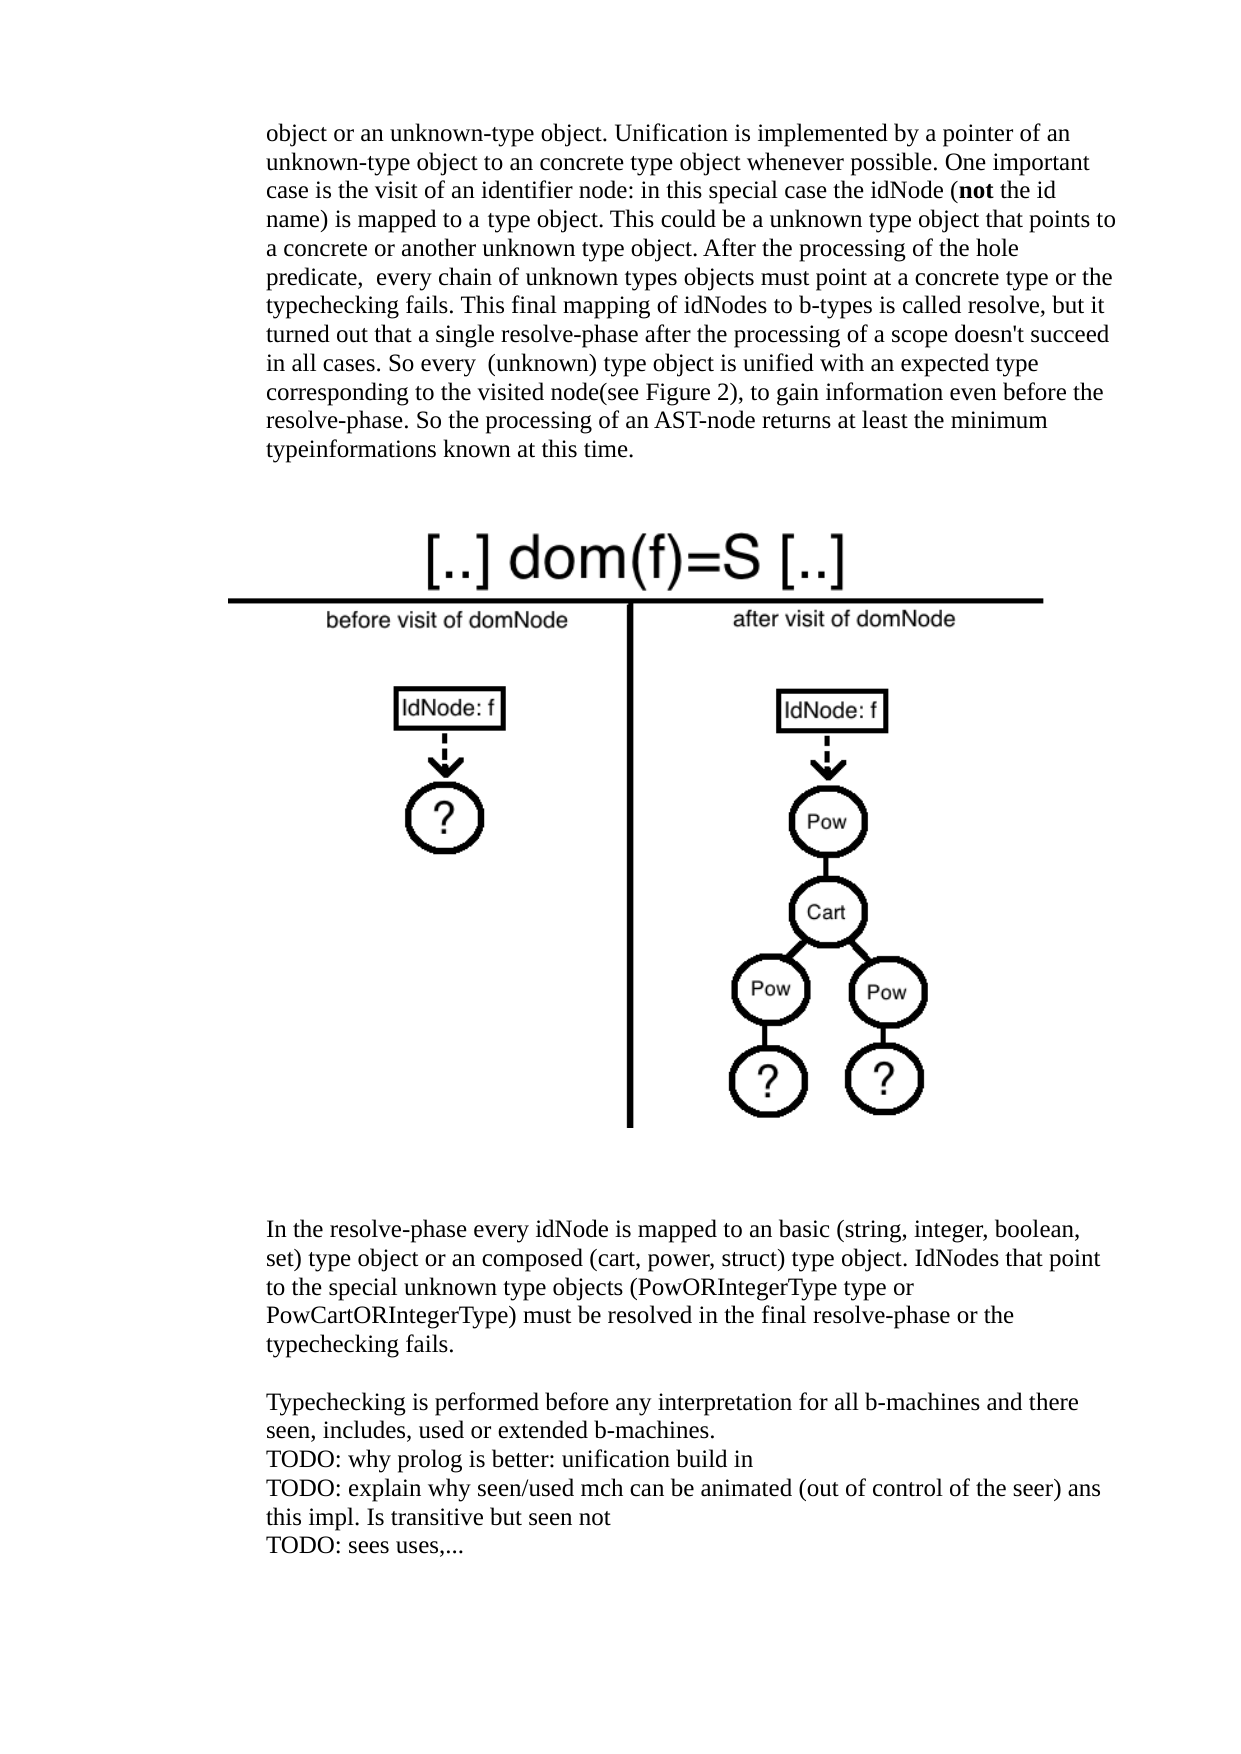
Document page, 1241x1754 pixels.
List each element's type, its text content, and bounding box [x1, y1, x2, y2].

text TODO: explain why seen/used mch can be animated (out of control of the seer) ans this impl. Is transitive but seen not [118, 1473, 1122, 1530]
text TODO: sees uses,... [118, 1530, 1122, 1559]
text In the resolve-phase every idNode is mapped to an basic (string, integer, boolean, set) type object or an composed (cart, power, struct) type object. IdNodes that point to the special unknown type objects (PowORIntegerType type or PowCartORIntegerType) must be resolved in the final resolve-phase or the typechecking fails. [118, 1214, 1122, 1358]
text object or an unknown-type object. Unification is implemented by a pointer of an unknown-type object to an concrete type object whenever possible. One important case is the visit of an identifier node: in this special case the idNode (not the id name) is mapped to a type object. This could be a unknown type object that points to a concrete or another unknown type object. After the processing of the hole predicate, every chain of unknown types objects must point at a concrete type or the typechecking fails. This final mapping of idNodes to b-types is called resolve, but it turned out that a single resolve-phase after the processing of a scope doesn't succeed in all cases. So every (unknown) type object is unified with an expected type corresponding to the visited node(see Figure 2), to gain information even before the resolve-phase. So the processing of an AST-node returns at least the minimum typeinformations known at this time. [118, 118, 1122, 463]
text Typechecking is performed before any interpretation for all b-machines and there seen, includes, used or extended b-machines. [118, 1387, 1122, 1444]
picture [228, 517, 1044, 1128]
text TODO: why prolog is better: unification build in [118, 1444, 1122, 1473]
